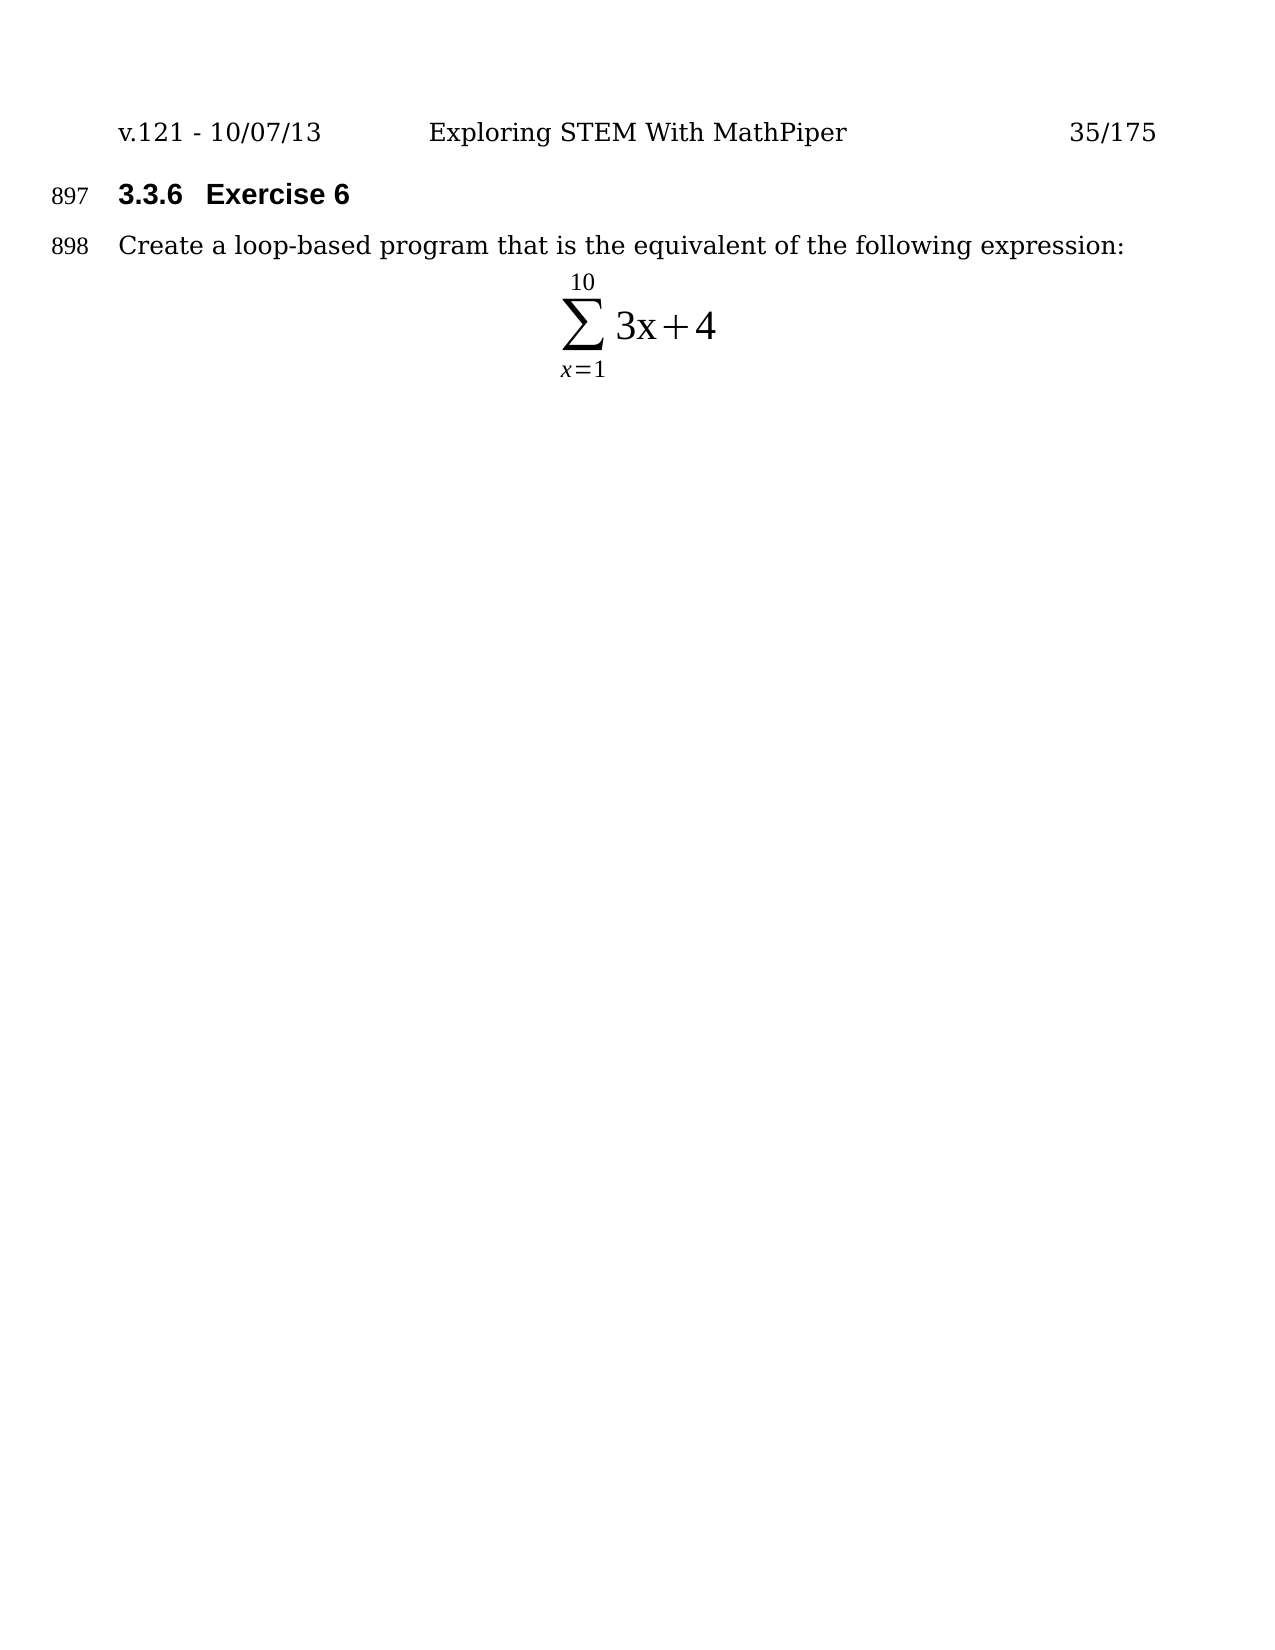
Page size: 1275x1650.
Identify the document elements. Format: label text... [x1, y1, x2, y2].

text Create a loop-based program that is the equivalent of the following expression: [118, 231, 1157, 260]
subtitle Exercise 6 [118, 177, 1157, 210]
